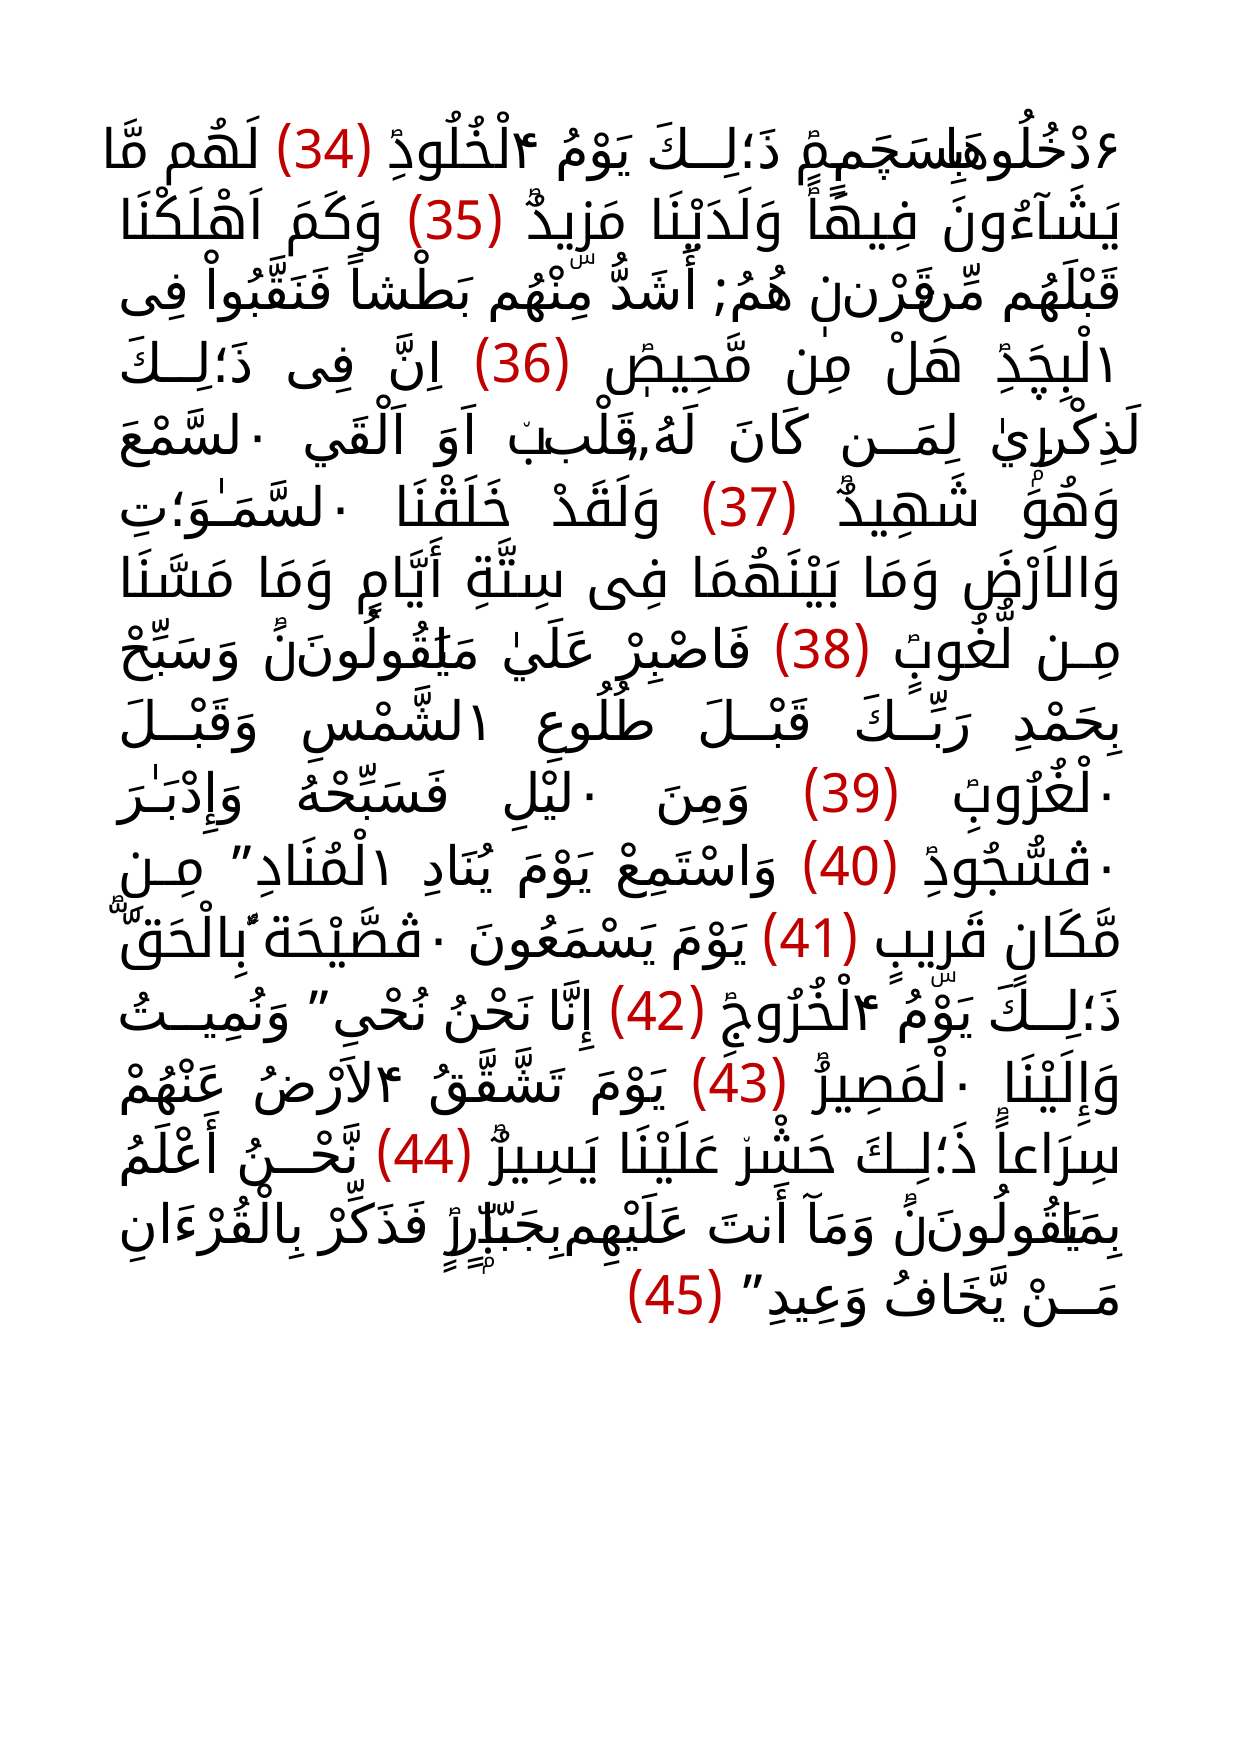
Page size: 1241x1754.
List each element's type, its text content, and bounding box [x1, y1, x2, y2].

text بِسْمِ ۱للَّهِ ۱لرَّحْمَـٰنِ ۱لرَّحِيمِ قَٓؐ وَالْقُرْءَانِ ۱لْمَجِيدِ (1) بَــلْ عَجِبُوٓاْ أَن جَآءَهُم مُّنذِرٌ مِّنْهُمْ فَقَالَ ۰لْكَـٰفِرُونَ هَـٰذَا شَيْء٘ عَجِيب٘ (2) اَ.ذَا مِتْنَا وَكُنَّا تُرَاباً ذَ؛لِــكَ رَجْعٛ بَعِيدٌؐ (3) قَدْ عَلِمْنَا مَا تَنقُــصُ ۴لاَرْضُ مِنْهُمْ وَعِندَنَا كِتَـٰب٘ حَفِيظٛؐ (4) بَــلْ كَذَّبُواْ بِالْحَــقّۣ لَمَّا جَآءَهُمْ فَهُمْ فِىٓ أَمْرٍ مَّرۣيجٖؐ (5) اَفَلَمْ يَنظُرُوٓاْ إِلَــي ۰لسَّمَآءِ فَوْقَهُمْ كَيْفَ بَنَيْنَـٰهَا وَزَيَّنَّـٰهَا وَمَا لَهَا مِن فُرُوجٍؐ (6) وَالاَرْضضضَ مَدَدْنَـٰهَا وَأَلْقَيْنَا فِيهَا رَوَ؛سِيَ وَأَنۢبَتْنَا فِيهَا مِــن كُلِّ زَوْجٙ بَهِيجٍ (7) تَبْصِرَةً وَذِكْرۭيٰ لِكُــلّۣ عَـبْـدٍ مُّنِيبٍؐ (8) ® وَنَزَّلْنَا مِــنَ ۰لسَّمَآءِ مَآءً مُّبَـٰرَكاً فَأَنۢبَتْنَا بِهِ” جَنَّـٰتٍ وَحَبَّ ۰لْحَصِيدِ (9) وَاڤنَّخْلَ بَاسِقَـٰتٍ لَّهَا طَلْعٌ نَّضِيدٌ (10) رّۣزْقاً لِّلْعِبَادِؐ وَأَحْيَيْنَا بِهِ” بَلْدَةً مَّيْتاًؐ كَذَ؛لِــكَ ۰لْخُرُوجُؐ (11) كَذَّبَتْ قَبْلَهُمْ قَوْمُ نُوحٍ وَأَصْحَـٰبُ ۴لرَّسِّ وَثَمُودُ (12) وَعَادٌ وَفِرْعَوْنُ وَإِخْوَ؛نُ لُوطٍ (13) وَأَصْحَـٰبُ ۴لاَيْكَةِ وَقَوْمُ تُبَّعٍؐ كُــلٌّ كَذَّبَ ۰لرُّسُــلَ فَحَقَّ وَعِيدِؐ“ (14) أَفَعَيِينَا بِالْخَلْـقِ ۱لاَوَّلِؐ بَــلْ هُمْ فِى لَبْسٍ مِّنْ خَلْقٍ جَدِيدٍؐ (15) وَلَقَدْ خَلَقْنَا ۰لِانسَـٰنَ وَنَعْلَمُ مَا تُوَسْوۣسُ بِــهِ” نَفْسُهُ„ وَنَحْنُ أَقْرَبُ إِلَيْهِ مِــنْ حَبْلِ ۱لْوَرۣيدِؐ (16) إِذْ يَتَلَقَّــي ۰لْمُتَلَقِّيَـٰنِ عَنِ ۱لْيَمِينِ وَعَـنِ ۱لشِّمَالِ قَعِيدٌؐ (17) مَّا يَلْفِظُ مِن قَوْلٖ اِلاَّ لَدَيْهِ رَقِيب٘ عَتِيدٌؐ (18) وَجَآءَتْ سَكْرَةُ ۴لْمَوْتِ بِالْحَــقّۣؐ ذَ؛لِكَ مَا كُنتَ مِنْهُ تَحِيدُؐ (19) وَنُفِخَ فِى ۱لصُّورۣؐ ذَ؛لِكَ يَوْمُ ۴لْوَعِيدِؐ (20) وَجَآءَتْ كُلُّ نَفْـــسٍ مَّعَهَا سَآئِقٌ وَشَهِيدٌؐ (21) لَّقَدْ كُنتَ فِى غَفْلَةٍ مِّــنْ هَـٰذَا فَكَشَفْنَا عَنــكَ غِطَآءَكككَ فَبَصَرُكَ ۰لْيَوْمَ حَدِيدٌؐ (22) وَقَالَ قَرۣينُهُ„ هَـٰذَا مَا لَدَيَّ عَتِيد٘ؐ (23) اَلْقِيَا فِى جَهَنَّمَ كُــلَّ كَفّۭار۫ عَنِيدٍ (24) مَّنَّاعٍ ڤِّڤْخَيْرۣ مُعْتَدٍ مُّرۣيبٖ (25) ۱ﻟ﮲ جَعَلَ مَعَ ۰للَّهِ إِچَهاٗ —اخَرَ فَأَلْقِيَـٰهُ فِى ۱لْعَذَابِ ۱لشَّدِيدِؐ (26) © قَالَ قَرۣينُهُ„ رَبَّنَا مَآ أَطْغَيْتُهُ„ وَچَكِــن كَانَ فِى ضَچَلٙ بَعِيدٍؐ (27) قَالَ لاَ تَخْتَصِمُواْ لَدَيَّ وَقَدْ قَدَّمْتُ إِلَيْكُم بِالْوَعِيدِؐ (28) مَا يُبَدَّلُ ۴لْقَوْلُ لَدَيَّ وَمَآ أَنَا بِظَچَّمٍ لِّلْعَبِيدِؐ (29) يَوْمَ يَقُولُ لِجَهَنَّمَ هَلِ 'مْتَلْأَتِ وَتَقُولُ هَلْ مِن مَّزۣيدٍؐ (30) وَٱُزْلِفَتِ ۱لْجَنَّةُ لِلْمُتَّقِيــنَ غَيْرَ بَعِيدٖؐ (31) هَـٰذَا مَا تُوعَدُونَ لِكُلِّ أَوَّابٖ حَفِيظٍؐ (32) مَّــنْ خَشِيَ ۰لرَّحْمَـٰــنَ بِالْغَيْبِ وَجَآءَ بِقَلْبٍ مُّنِيبٖ (33) ۶دْخُلُوهَا بِسَچَمٍؐ ذَ؛لِــكَ يَوْمُ ۴لْخُلُودِؐ (34) لَهُم مَّا يَشَآءُونَ فِيهَاؐ وَلَدَيْنَا مَزۣيدٌؐ (35) وَكَمَ اَهْلَكْنَا قَبْلَهُم مِّن قَرْنٖ هُمُ; أَشَدُّ مِنْهُم بَطْشاً فَنَقَّبُواْ فِى ۱لْبِچَدِؐ هَلْ مِن مَّحِيصٖؐ (36) اِنَّ فِى ذَ؛لِــكَ لَذِكْرۭيٰ لِمَــن كَانَ لَهُ„ قَلْب٘ اَوَ اَلْقَي ۰لسَّمْعَ وَهُوَ شَهِيدٌؐ (37) وَلَقَدْ خَلَقْنَا ۰لسَّمَـٰوَ؛تِ وَالاَرْضَ وَمَا بَيْنَهُمَا فِى سِتَّةِ أَيَّامٍ وَمَا مَسَّنَا مِــن لُّغُوبٍؐ (38) فَاصْبِرْ عَلَيٰ مَا يَقُولُونَؐ وَسَبِّحْ بِحَمْدِ رَبِّــكَ قَبْــلَ طُلُوعِ ۱لشَّمْسِ وَقَبْــلَ ۰لْغُرُوبِؐ (39) وَمِنَ ۰ليْلِ فَسَبِّحْهُ وَإِدْبَـٰرَ ۰ڤسُّجُودِؐ (40) وَاسْتَمِعْ يَوْمَ يُنَادِ ۱لْمُنَادِ” مِــن مَّكَانٍ قَرۣيبٍ (41) يَوْمَ يَسْمَعُونَ ۰ڤصَّيْحَةَ بِالْحَقﱢّؐ ذَ؛لِــكَ يَوْمُ ۴لْخُرُوجِؐ (42) إِنَّا نَحْنُ نُحْىِ” وَنُمِيــتُ وَإِلَيْنَا ۰لْمَصِيرُؐ (43) يَوْمَ تَشَّقَّقُ ۴لاَرْضُ عَنْهُمْ سِرَاعاًؐ ذَ؛لِــكَ حَشْر٘ عَلَيْنَا يَسِيرٌؐ (44) نَّحْــنُ أَعْلَمُ بِمَا يَقُولُونَؐ وَمَآ أَنتَ عَلَيْهِم بِجَبّۭارٍؐ فَذَكِّرْ بِالْقُرْءَانِ مَــنْ يَّخَافُ وَعِيدِ” (45) [118, 118, 1122, 1336]
